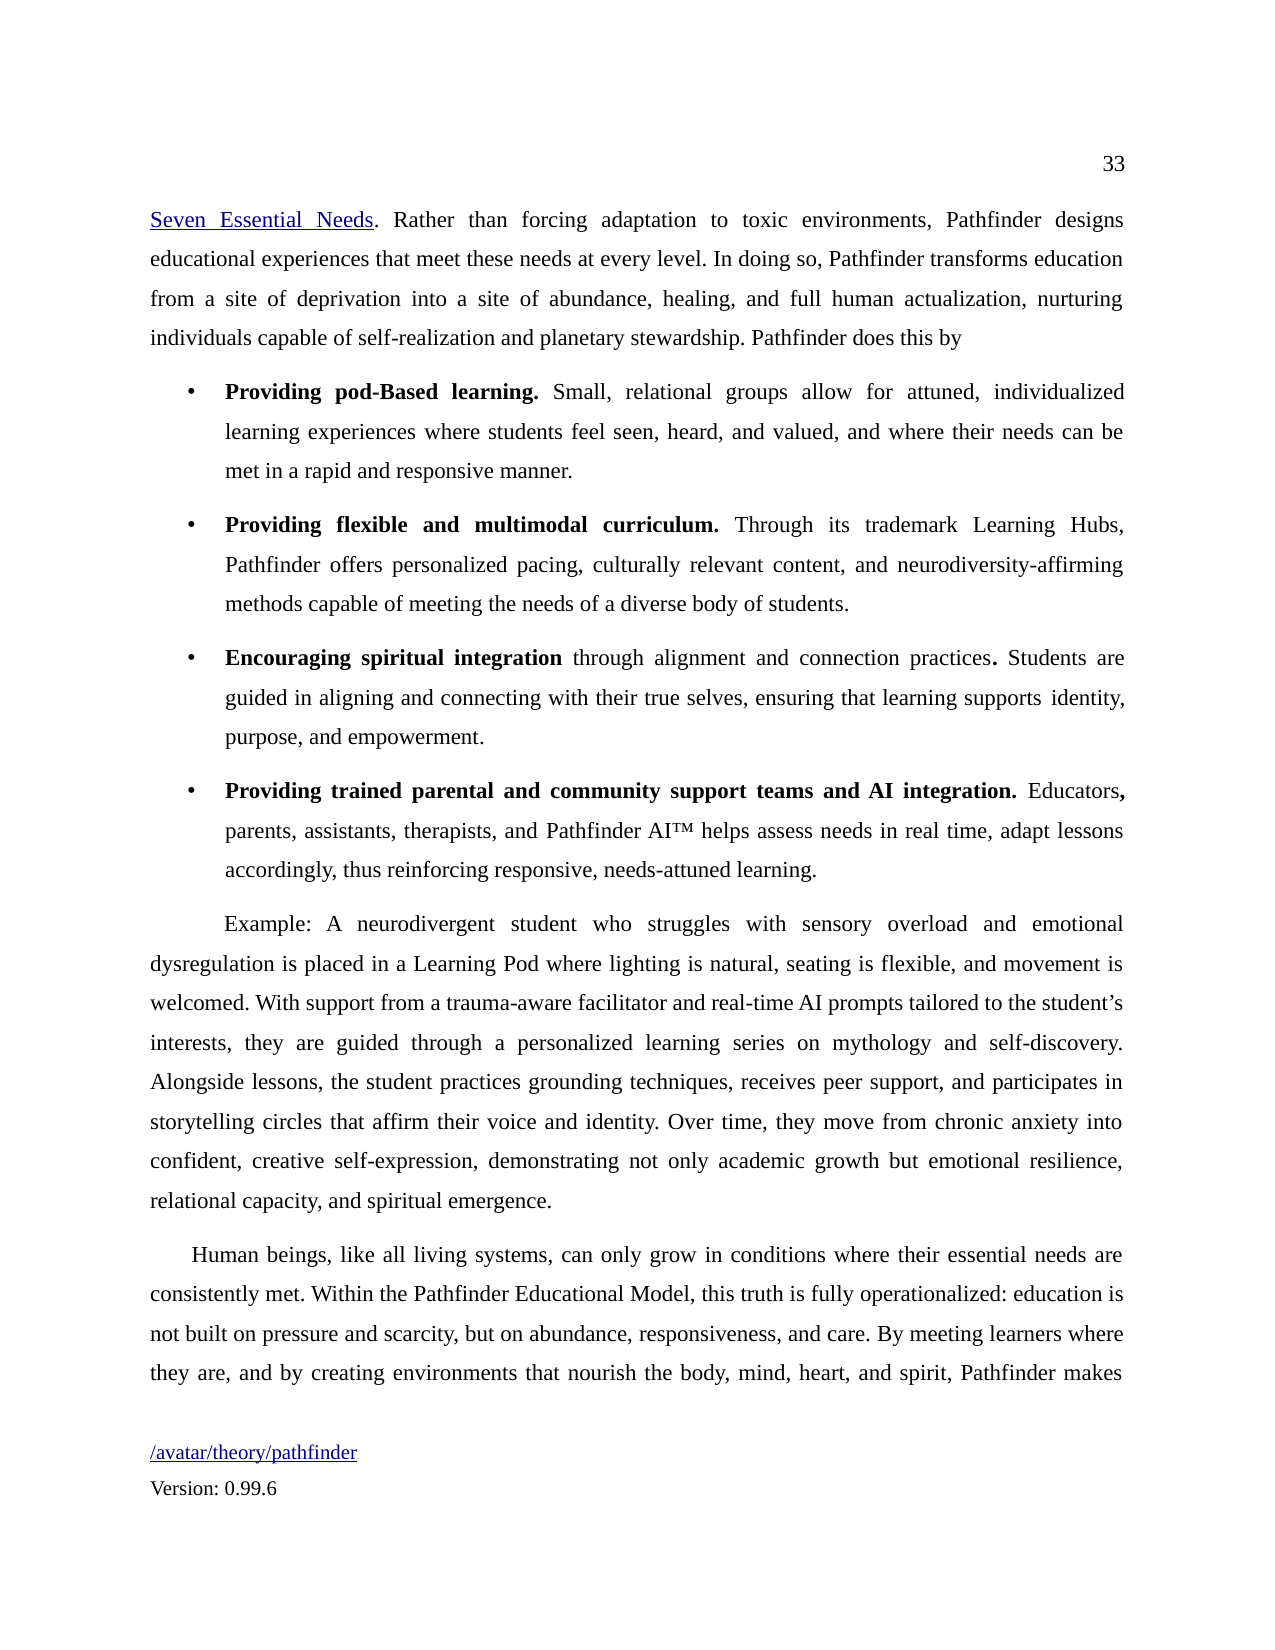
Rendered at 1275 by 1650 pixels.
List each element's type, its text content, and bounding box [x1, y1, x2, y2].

list Encouraging spiritual integration through alignment and connection practices. Students are guided in aligning and connecting with their true selves, ensuring that learning supports identity, purpose, and empowerment. [187, 644, 1125, 750]
list Providing pod-Based learning. Small, relational groups allow for attuned, individualized learning experiences where students feel seen, heard, and valued, and where their needs can be met in a rapid and responsive manner. [187, 378, 1125, 484]
list Providing trained parental and community support teams and AI integration. Educators, parents, assistants, therapists, and Pathfinder AI™ helps assess needs in real time, adapt lessons accordingly, thus reinforcing responsive, needs-attuned learning. [187, 777, 1125, 883]
text Seven Essential Needs. Rather than forcing adaptation to toxic environments, Pathfinder designs educational experiences that meet these needs at every level. In doing so, Pathfinder transforms education from a site of deprivation into a site of abundance, healing, and full human actualization, nurturing individuals capable of self-realization and planetary stewardship. Pathfinder does this by [150, 206, 1125, 351]
text Human beings, like all living systems, can only grow in conditions where their essential needs are consistently met. Within the Pathfinder Educational Model, this truth is fully operationalized: education is not built on pressure and scarcity, but on abundance, responsiveness, and care. By meeting learners where they are, and by creating environments that nourish the body, mind, heart, and spirit, Pathfinder makes [150, 1241, 1125, 1386]
list Providing flexible and multimodal curriculum. Through its trademark Learning Hubs, Pathfinder offers personalized pacing, culturally relevant content, and neurodiversity-affirming methods capable of meeting the needs of a diverse body of students. [187, 511, 1125, 617]
text Example: A neurodivergent student who struggles with sensory overload and emotional dysregulation is placed in a Learning Pod where lighting is natural, seating is flexible, and movement is welcomed. With support from a trauma-aware facilitator and real-time AI prompts tailored to the student’s interests, they are guided through a personalized learning series on mythology and self-discovery. Alongside lessons, the student practices grounding techniques, receives peer support, and participates in storytelling circles that affirm their voice and identity. Over time, they move from chronic anxiety into confident, creative self-expression, demonstrating not only academic growth but emotional resilience, relational capacity, and spiritual emergence. [150, 910, 1125, 1213]
